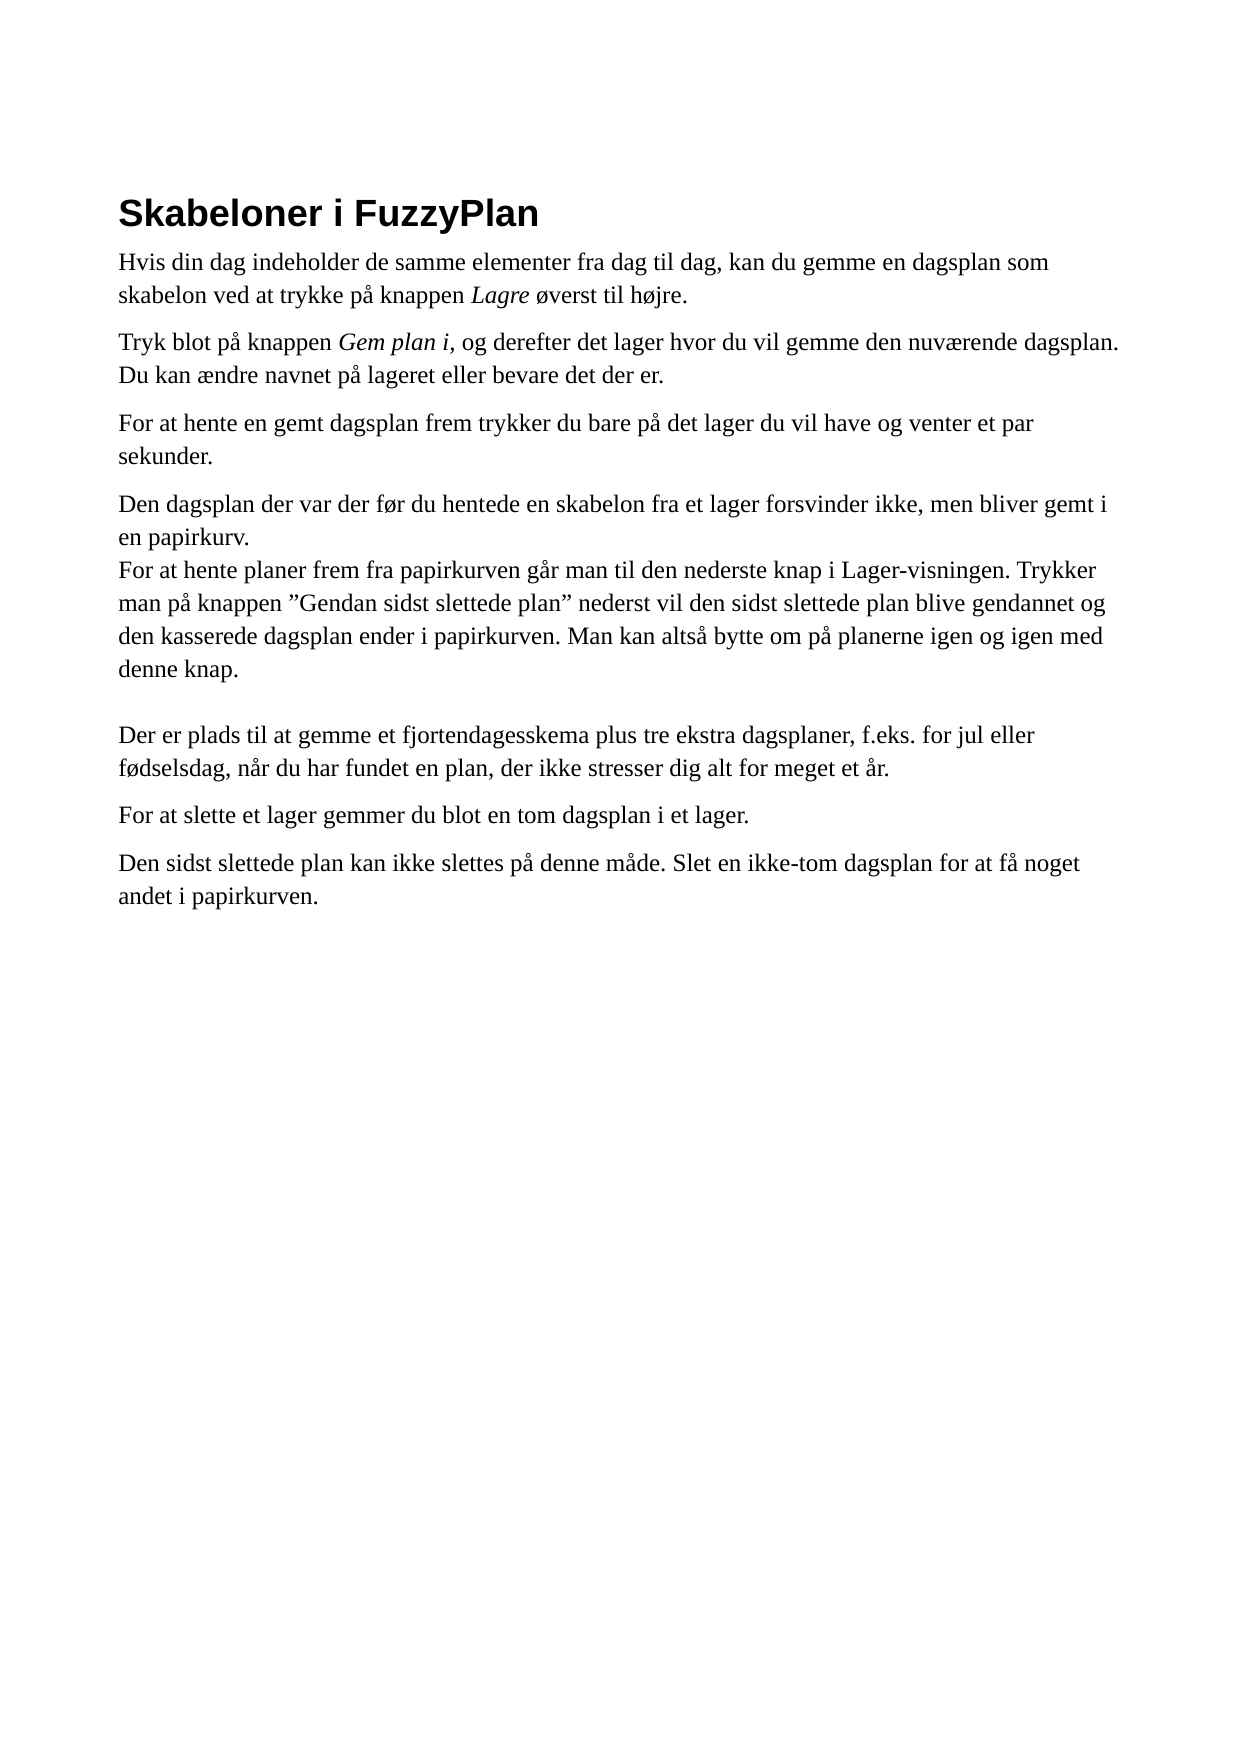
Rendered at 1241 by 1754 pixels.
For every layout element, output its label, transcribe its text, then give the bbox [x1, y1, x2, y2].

text Hvis din dag indeholder de samme elementer fra dag til dag, kan du gemme en dagsplan som skabelon ved at trykke på knappen Lagre øverst til højre. [118, 247, 1122, 309]
text For at slette et lager gemmer du blot en tom dagsplan i et lager. [118, 801, 1122, 829]
text Tryk blot på knappen Gem plan i, og derefter det lager hvor du vil gemme den nuværende dagsplan. Du kan ændre navnet på lageret eller bevare det der er. [118, 327, 1122, 389]
text For at hente en gemt dagsplan frem trykker du bare på det lager du vil have og venter et par sekunder. [118, 408, 1122, 470]
text Der er plads til at gemme et fjortendagesskema plus tre ekstra dagsplaner, f.eks. for jul eller fødselsdag, når du har fundet en plan, der ikke stresser dig alt for meget et år. [118, 720, 1122, 782]
text For at hente planer frem fra papirkurven går man til den nederste knap i Lager-visningen. Trykker man på knappen ”Gendan sidst slettede plan” nederst vil den sidst slettede plan blive gendannet og den kasserede dagsplan ender i papirkurven. Man kan altså bytte om på planerne igen og igen med denne knap. [118, 555, 1122, 683]
subtitle Skabeloner i FuzzyPlan [118, 191, 1122, 234]
text Den sidst slettede plan kan ikke slettes på denne måde. Slet en ikke-tom dagsplan for at få noget andet i papirkurven. [118, 848, 1122, 910]
text Den dagsplan der var der før du hentede en skabelon fra et lager forsvinder ikke, men bliver gemt i en papirkurv. [118, 489, 1122, 551]
